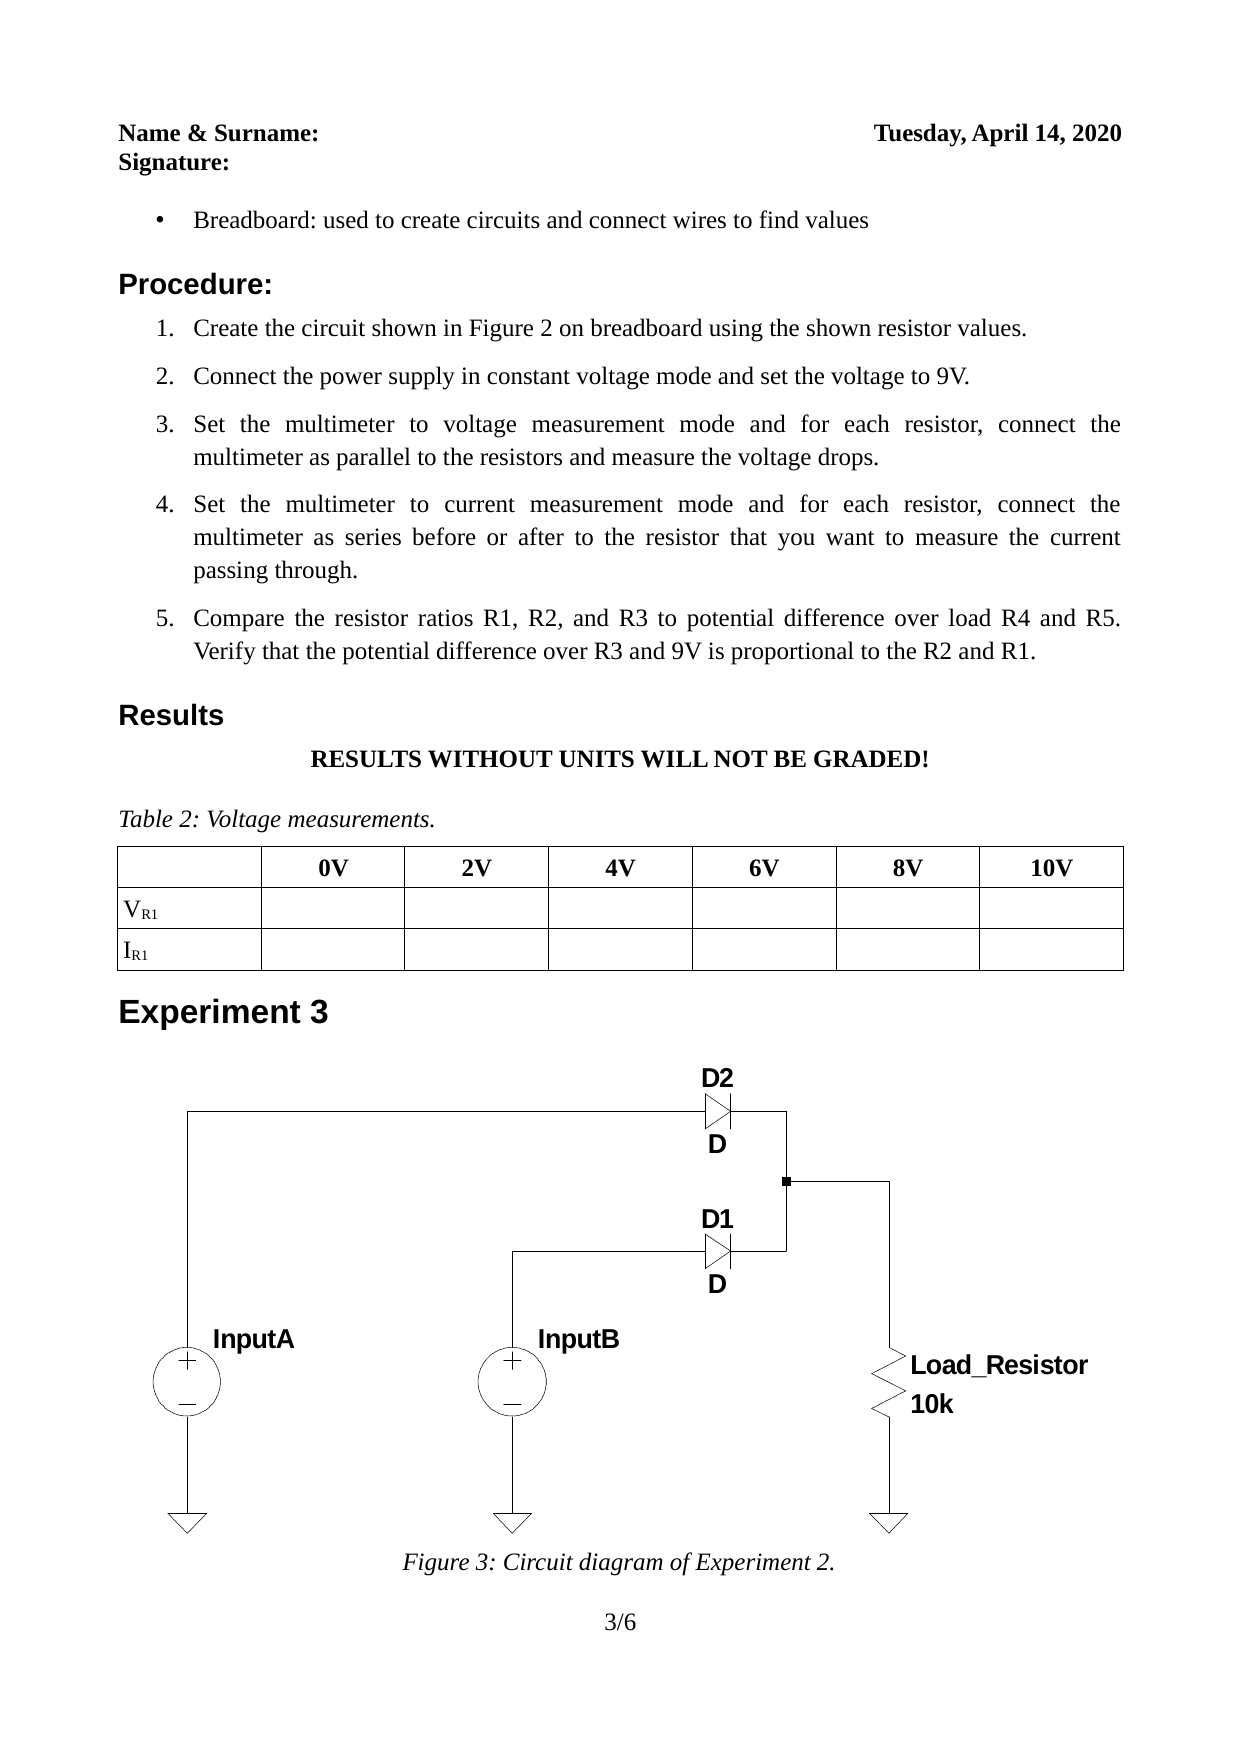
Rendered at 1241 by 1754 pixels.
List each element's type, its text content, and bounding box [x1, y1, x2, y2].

list Connect the power supply in constant voltage mode and set the voltage to 9V. [156, 361, 1122, 390]
table_cell IR1 [118, 929, 261, 969]
table_header 6V [693, 847, 836, 887]
text Figure 3: Circuit diagram of Experiment 2. [118, 1055, 1122, 1576]
text RESULTS WITHOUT UNITS WILL NOT BE GRADED! [118, 744, 1122, 773]
table_cell [980, 888, 1123, 928]
subtitle Experiment 3 [118, 991, 1122, 1030]
table_header 0V [262, 847, 404, 887]
list Breadboard: used to create circuits and connect wires to find values [156, 205, 1122, 234]
table_cell [262, 929, 404, 969]
table_cell [549, 888, 692, 928]
list Set the multimeter to voltage measurement mode and for each resistor, connect the multimeter as parallel to the resistors and measure the voltage drops. [156, 409, 1122, 471]
table_header [118, 847, 261, 887]
list Create the circuit shown in Figure 2 on breadboard using the shown resistor values. [156, 313, 1122, 342]
table_header 8V [837, 847, 979, 887]
list Compare the resistor ratios R1, R2, and R3 to potential difference over load R4 and R5. Verify that the potential difference over R3 and 9V is proportional to the R2 and R1. [156, 603, 1122, 665]
table_cell [693, 888, 836, 928]
table_cell [980, 929, 1123, 969]
table_cell [837, 929, 979, 969]
table_cell [837, 888, 979, 928]
table_header 4V [549, 847, 692, 887]
table_cell [693, 929, 836, 969]
table_header 2V [405, 847, 548, 887]
table_cell [549, 929, 692, 969]
subtitle Procedure: [118, 267, 1122, 301]
table_cell [405, 888, 548, 928]
subtitle Results [118, 698, 1122, 732]
table_header 10V [980, 847, 1123, 887]
text Table 2: Voltage measurements. [118, 804, 1122, 833]
list Set the multimeter to current measurement mode and for each resistor, connect the multimeter as series before or after to the resistor that you want to measure the current passing through. [156, 489, 1122, 584]
table_cell [405, 929, 548, 969]
table_cell VR1 [118, 888, 261, 928]
table_cell [262, 888, 404, 928]
